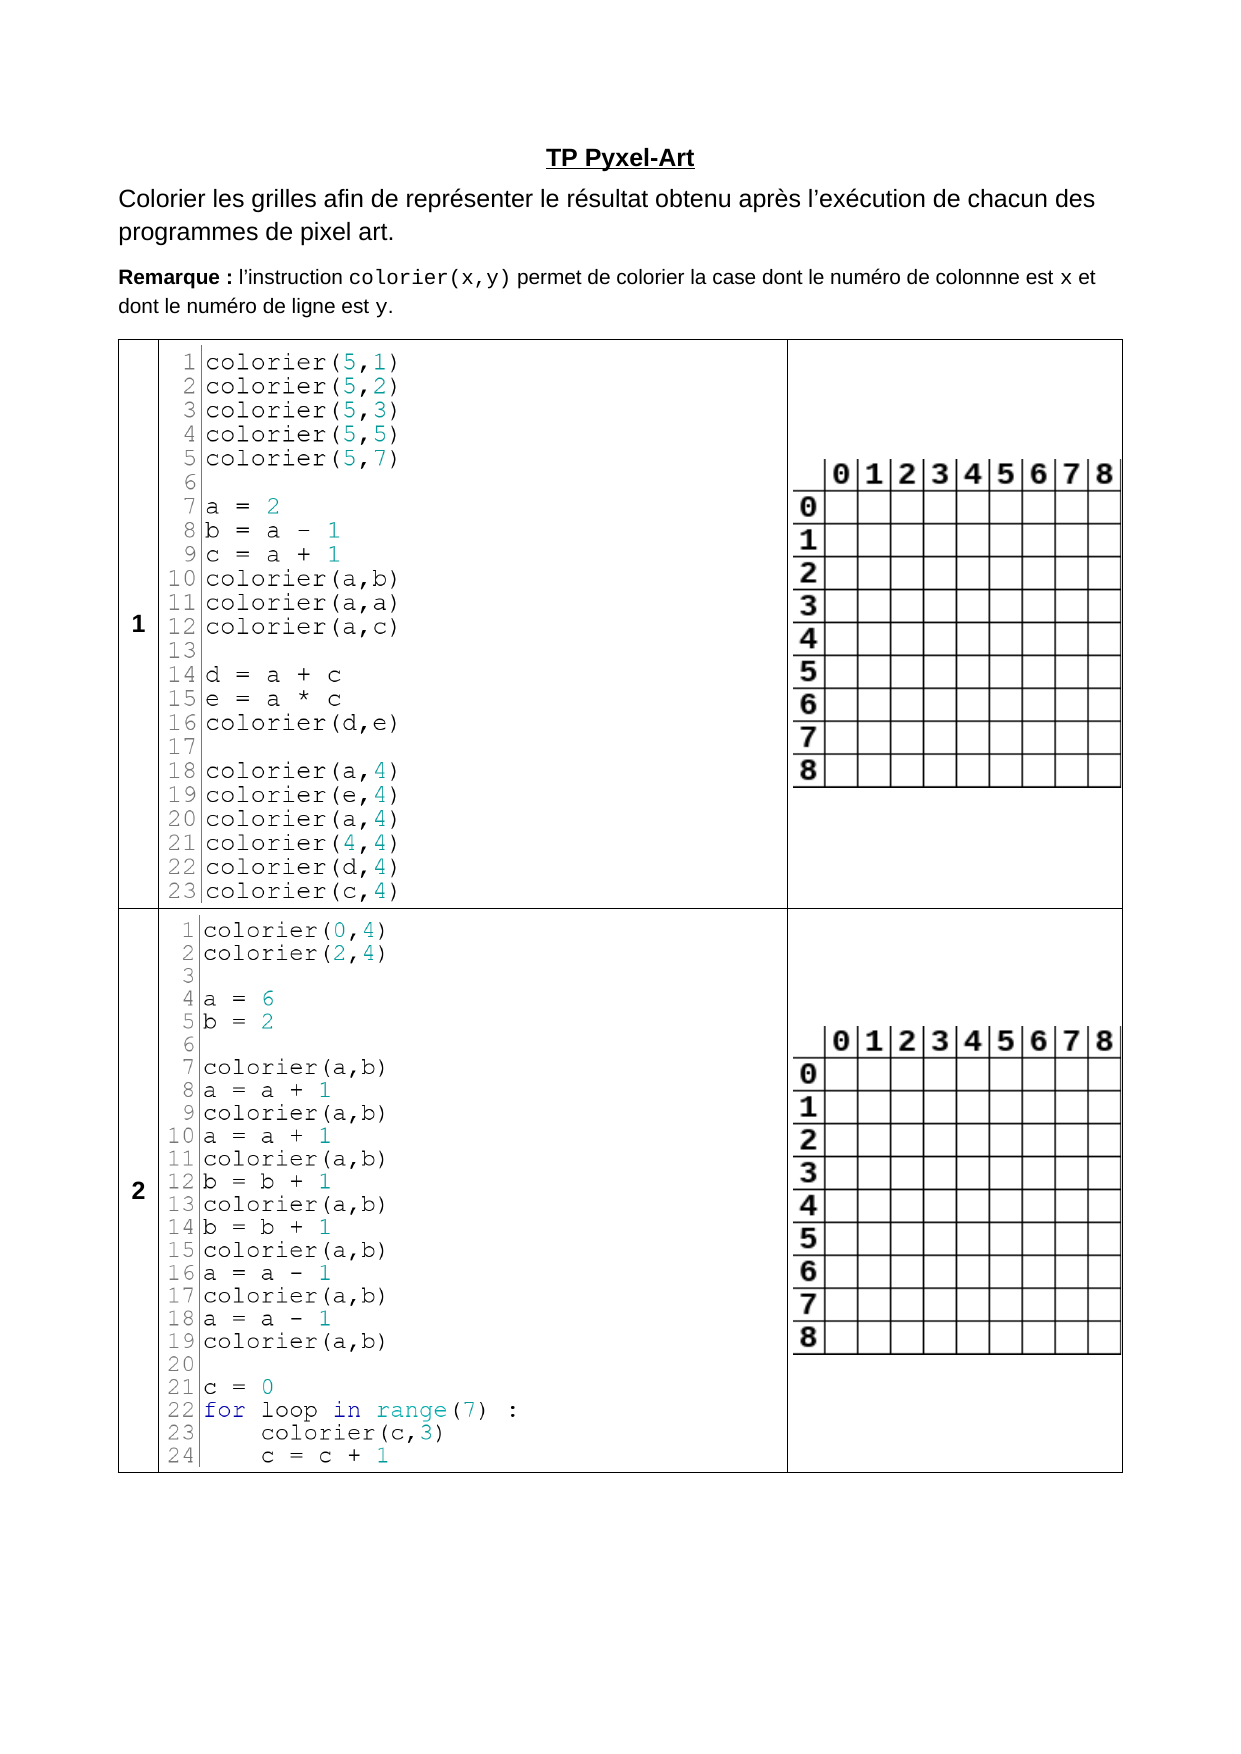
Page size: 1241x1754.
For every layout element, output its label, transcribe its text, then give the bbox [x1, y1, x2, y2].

table_cell 2 [119, 909, 158, 1472]
text Colorier les grilles afin de représenter le résultat obtenu après l’exécution de chacun des programmes de pixel art. [118, 184, 1122, 246]
table_cell [788, 909, 1122, 1472]
picture [164, 345, 405, 903]
picture [793, 1026, 1122, 1355]
picture [793, 459, 1122, 788]
text Remarque : l’instruction colorier(x,y) permet de colorier la case dont le numéro de colonnne est x et dont le numéro de ligne est y. [118, 265, 1122, 320]
title TP Pyxel-Art [118, 143, 1122, 172]
table_header 1 [119, 340, 158, 908]
picture [164, 915, 522, 1467]
table_header [788, 340, 1122, 908]
table_cell [159, 909, 787, 1472]
table_header [159, 340, 787, 908]
